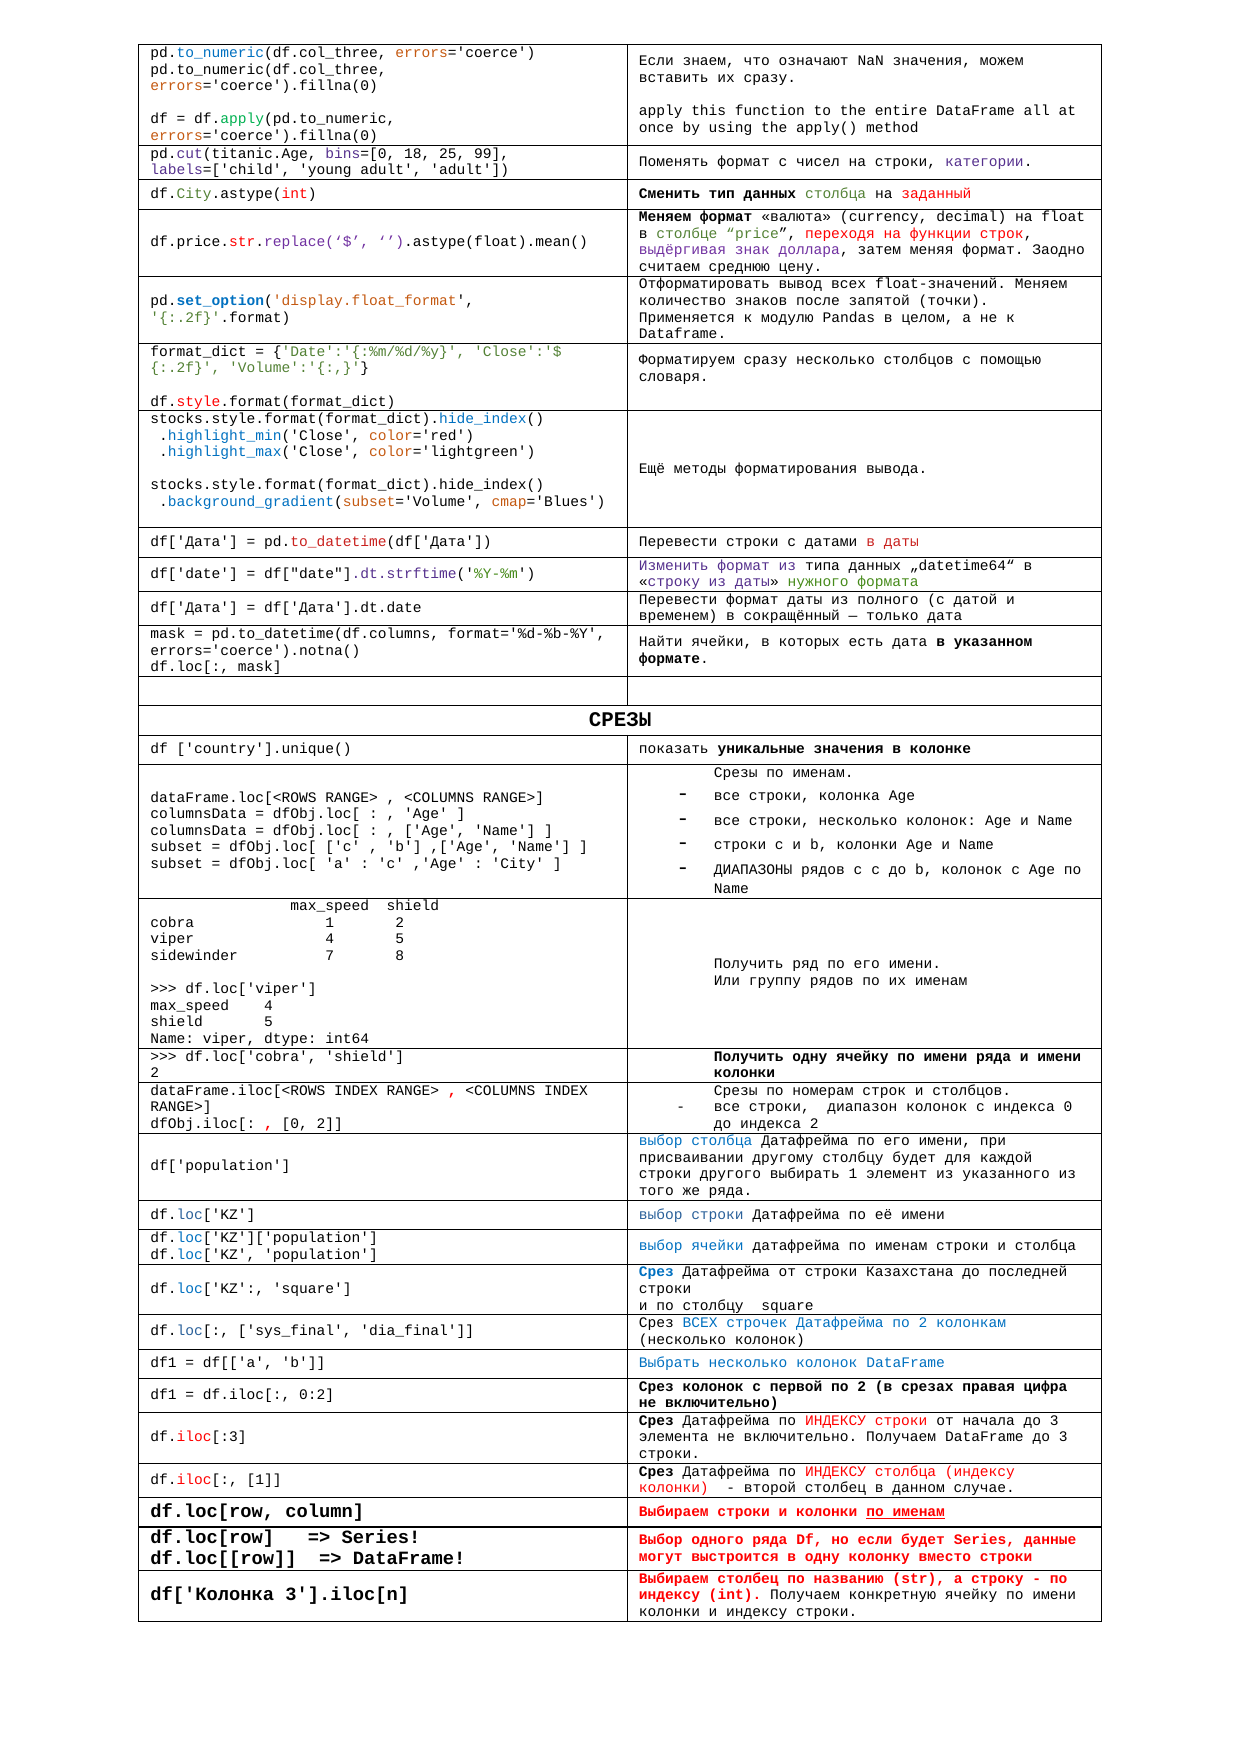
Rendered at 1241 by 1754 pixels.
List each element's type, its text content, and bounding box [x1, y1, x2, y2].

table_cell Выбираем столбец по названию (str), а строку - по индексу (int). Получаем конкретную ячейку по имени колонки и индексу строки. [628, 1571, 1101, 1621]
table_cell Получить одну ячейку по имени ряда и имени колонки [628, 1049, 1101, 1082]
table_cell df1 = df[['a', 'b']] [139, 1350, 627, 1378]
table_cell stocks.style.format(format_dict).hide_index() .highlight_min('Close', color='red') .highlight_max('Close', color='lightgreen') stocks.style.format(format_dict).hide_index() .background_gradient(subset='Volume', cmap='Blues') [139, 411, 627, 527]
table_cell Перевести строки с датами в даты [628, 528, 1101, 557]
table_cell df.loc[:, ['sys_final', 'dia_final']] [139, 1315, 627, 1348]
table_cell mask = pd.to_datetime(df.columns, format='%d-%b-%Y', errors='coerce').notna() df.loc[:, mask] [139, 626, 627, 676]
table_cell Срезы по именам. все строки, колонка Age все строки, несколько колонок: Age и Name строки с и b, колонки Age и Name ДИАПАЗОНЫ рядов с c до b, колонок c Age по Name [628, 765, 1101, 898]
table_cell Срез Датафрейма от строки Казахстана до последней строки и по столбцу square [628, 1265, 1101, 1314]
table_cell df['Колонка 3'].iloc[n] [139, 1571, 627, 1621]
table_cell Изменить формат из типа данных „datetime64“ в «строку из даты» нужного формата [628, 558, 1101, 591]
table_cell max_speed shield cobra 1 2 viper 4 5 sidewinder 7 8 >>> df.loc['viper'] max_speed 4 shield 5 Name: viper, dtype: int64 [139, 899, 627, 1048]
table_cell df1 = df.iloc[:, 0:2] [139, 1379, 627, 1412]
table_cell df.loc[row] => Series! df.loc[[row]] => DataFrame! [139, 1528, 627, 1570]
table_cell Ещё методы форматирования вывода. [628, 411, 1101, 527]
table_cell выбор ячейки датафрейма по именам строки и столбца [628, 1230, 1101, 1263]
table_cell Меняем формат «валюта» (currency, decimal) на float в столбце “price”, переходя на функции строк, выдёргивая знак доллара, затем меняя формат. Заодно считаем среднюю цену. [628, 210, 1101, 276]
table_cell df.loc['KZ':, 'square'] [139, 1265, 627, 1314]
table_cell Форматируем сразу несколько столбцов с помощью словаря. [628, 344, 1101, 410]
table_cell Выбираем строки и колонки по именам [628, 1498, 1101, 1526]
table_cell выбор столбца Датафрейма по его имени, при присваивании другому столбцу будет для каждой строки другого выбирать 1 элемент из указанного из того же ряда. [628, 1134, 1101, 1200]
table_cell выбор строки Датафрейма по её имени [628, 1201, 1101, 1229]
table_cell df['population'] [139, 1134, 627, 1200]
table_cell Выбор одного ряда Df, но если будет Series, данные могут выстроится в одну колонку вместо строки [628, 1528, 1101, 1570]
table_cell dataFrame.loc[<ROWS RANGE> , <COLUMNS RANGE>] columnsData = dfObj.loc[ : , 'Age' ] columnsData = dfObj.loc[ : , ['Age', 'Name'] ] subset = dfObj.loc[ ['c' , 'b'] ,['Age', 'Name'] ] subset = dfObj.loc[ 'a' : 'c' ,'Age' : 'City' ] [139, 765, 627, 898]
table_cell df['date'] = df["date"].dt.strftime('%Y-%m') [139, 558, 627, 591]
table_cell dataFrame.iloc[<ROWS INDEX RANGE> , <COLUMNS INDEX RANGE>] dfObj.iloc[: , [0, 2]] [139, 1083, 627, 1133]
table_cell df.price.str.replace(‘$’, ‘’).astype(float).mean() [139, 210, 627, 276]
table_cell df ['country'].unique() [139, 736, 627, 764]
table_cell Получить ряд по его имени. Или группу рядов по их именам [628, 899, 1101, 1048]
table_cell df.City.astype(int) [139, 180, 627, 208]
table_cell Сменить тип данных столбца на заданный [628, 180, 1101, 208]
table_cell Отформатировать вывод всех float-значений. Меняем количество знаков после запятой (точки). Применяется к модулю Pandas в целом, а не к Dataframe. [628, 277, 1101, 343]
table_cell format_dict = {'Date':'{:%m/%d/%y}', 'Close':'${:.2f}', 'Volume':'{:,}'} df.style.format(format_dict) [139, 344, 627, 410]
table_cell Срезы по номерам строк и столбцов. все строки, диапазон колонок с индекса 0 до индекса 2 [628, 1083, 1101, 1133]
table_cell Если знаем, что означают NaN значения, можем вставить их сразу. apply this function to the entire DataFrame all at once by using the apply() method [628, 45, 1101, 145]
table_cell Срез Датафрейма по ИНДЕКСУ столбца (индексу колонки) - второй столбец в данном случае. [628, 1464, 1101, 1497]
table_cell Перевести формат даты из полного (с датой и временем) в сокращённый — только дата [628, 592, 1101, 625]
table_cell Выбрать несколько колонок DataFrame [628, 1350, 1101, 1378]
table_cell >>> df.loc['cobra', 'shield'] 2 [139, 1049, 627, 1082]
table_cell pd.to_numeric(df.col_three, errors='coerce') pd.to_numeric(df.col_three, errors='coerce').fillna(0) df = df.apply(pd.to_numeric, errors='coerce').fillna(0) [139, 45, 627, 145]
table_cell pd.cut(titanic.Age, bins=[0, 18, 25, 99], labels=['child', 'young adult', 'adult']) [139, 146, 627, 179]
table_cell Срез ВСЕХ строчек Датафрейма по 2 колонкам (несколько колонок) [628, 1315, 1101, 1348]
table_cell [139, 677, 627, 705]
table_cell [628, 677, 1101, 705]
table_cell df.loc[row, column] [139, 1498, 627, 1526]
table_cell df['Дата'] = df['Дата'].dt.date [139, 592, 627, 625]
table_cell df.iloc[:, [1]] [139, 1464, 627, 1497]
table_cell df['Дата'] = pd.to_datetime(df['Дата']) [139, 528, 627, 557]
table_cell df.iloc[:3] [139, 1413, 627, 1463]
table_cell СРЕЗЫ [139, 706, 1101, 735]
table_cell показать уникальные значения в колонке [628, 736, 1101, 764]
table_cell df.loc['KZ'] [139, 1201, 627, 1229]
table_cell Срез Датафрейма по ИНДЕКСУ строки от начала до 3 элемента не включительно. Получаем DataFrame до 3 строки. [628, 1413, 1101, 1463]
table_cell pd.set_option('display.float_format', '{:.2f}'.format) [139, 277, 627, 343]
table_cell Найти ячейки, в которых есть дата в указанном формате. [628, 626, 1101, 676]
table_cell Поменять формат с чисел на строки, категории. [628, 146, 1101, 179]
table_cell Срез колонок с первой по 2 (в срезах правая цифра не включительно) [628, 1379, 1101, 1412]
table_cell df.loc['KZ']['population'] df.loc['KZ', 'population'] [139, 1230, 627, 1263]
